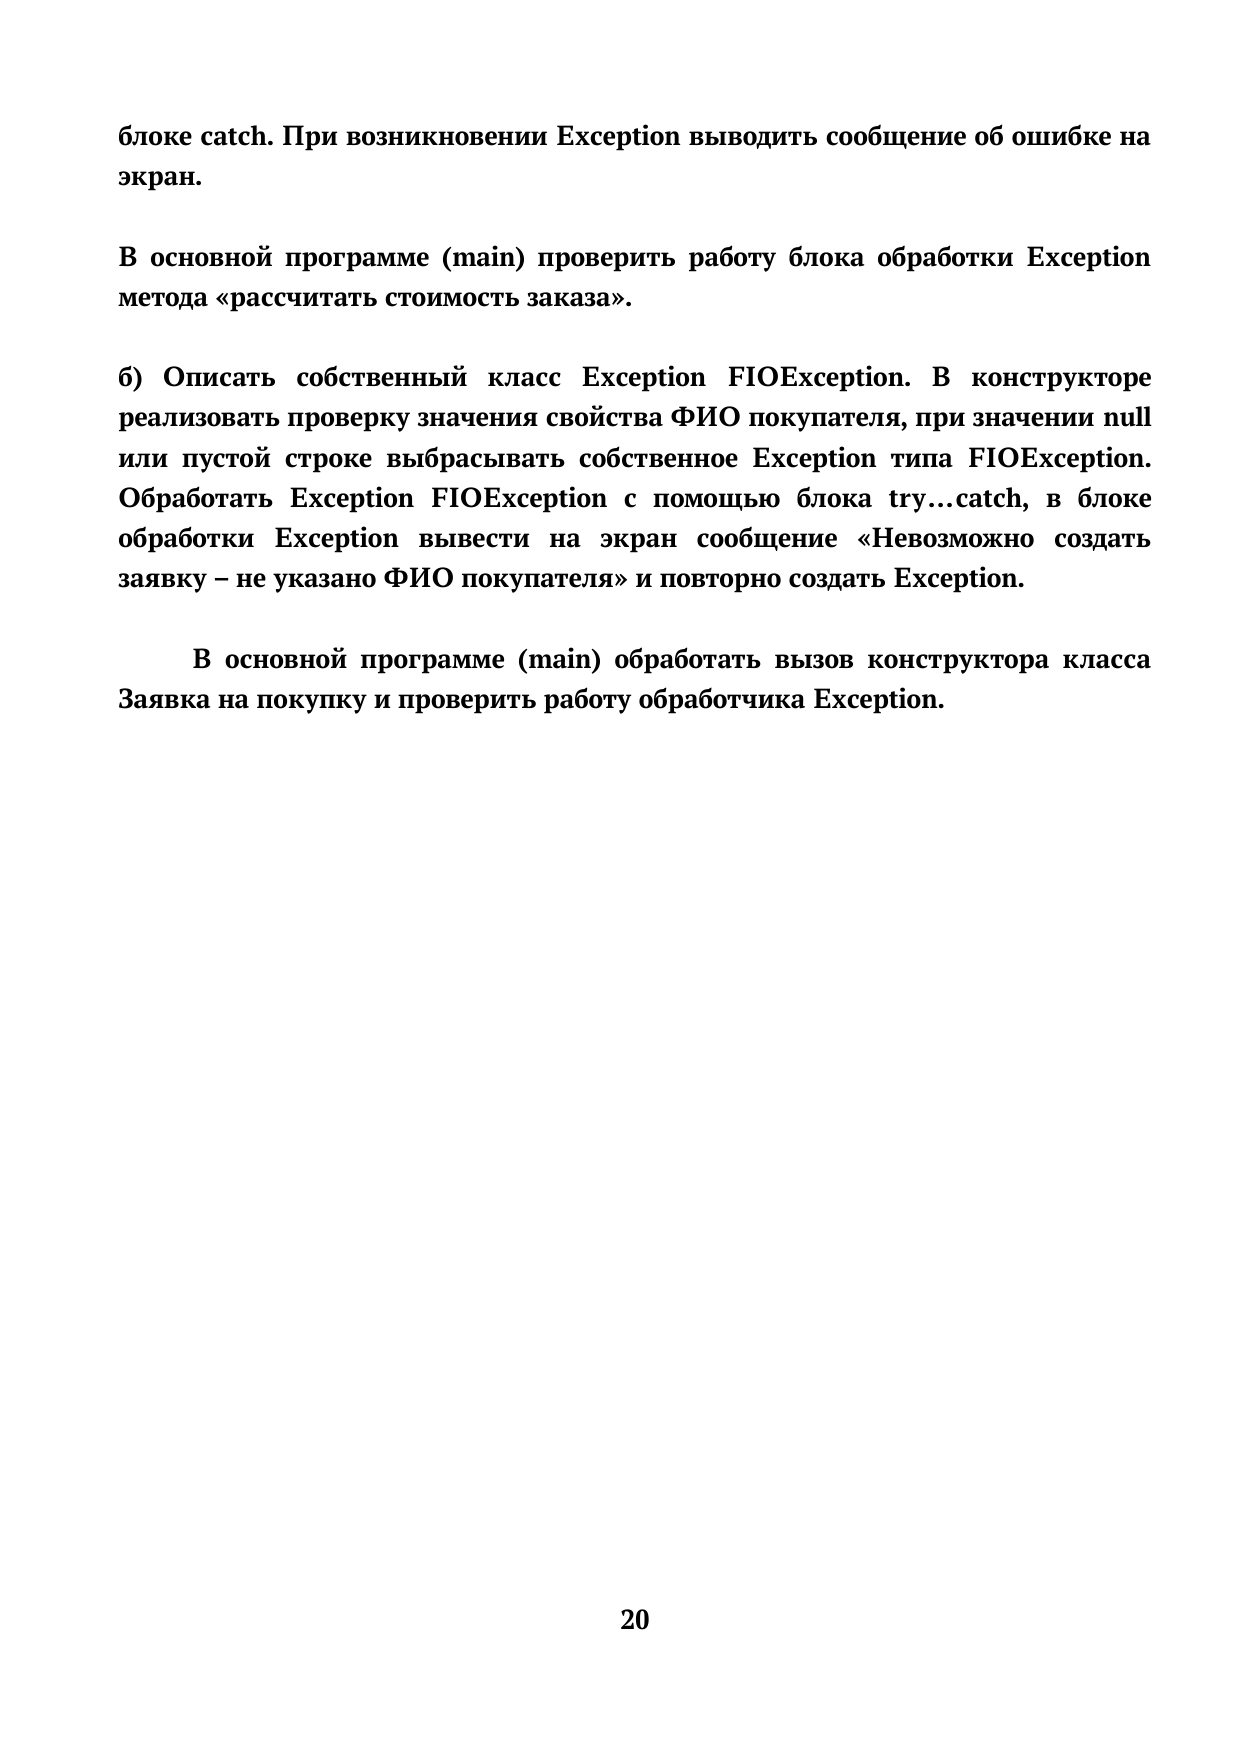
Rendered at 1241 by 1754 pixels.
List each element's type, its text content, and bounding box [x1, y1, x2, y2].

text В основной программе (main) обработать вызов конструктора класса Заявка на покупку и проверить работу обработчика Exception. [118, 641, 1152, 714]
text б) Описать собственный класс Exception FIOException. В конструкторе реализовать проверку значения свойства ФИО покупателя, при значении null или пустой строке выбрасывать собственное Exception типа FIOException. Обработать Exception FIOException с помощью блока try…catch, в блоке обработки Exception вывести на экран сообщение «Невозможно создать заявку – не указано ФИО покупателя» и повторно создать Exception. [118, 359, 1152, 594]
text В основной программе (main) проверить работу блока обработки Exception метода «рассчитать стоимость заказа». [118, 239, 1152, 312]
text блоке catch. При возникновении Exception выводить сообщение об ошибке на экран. [118, 118, 1152, 192]
